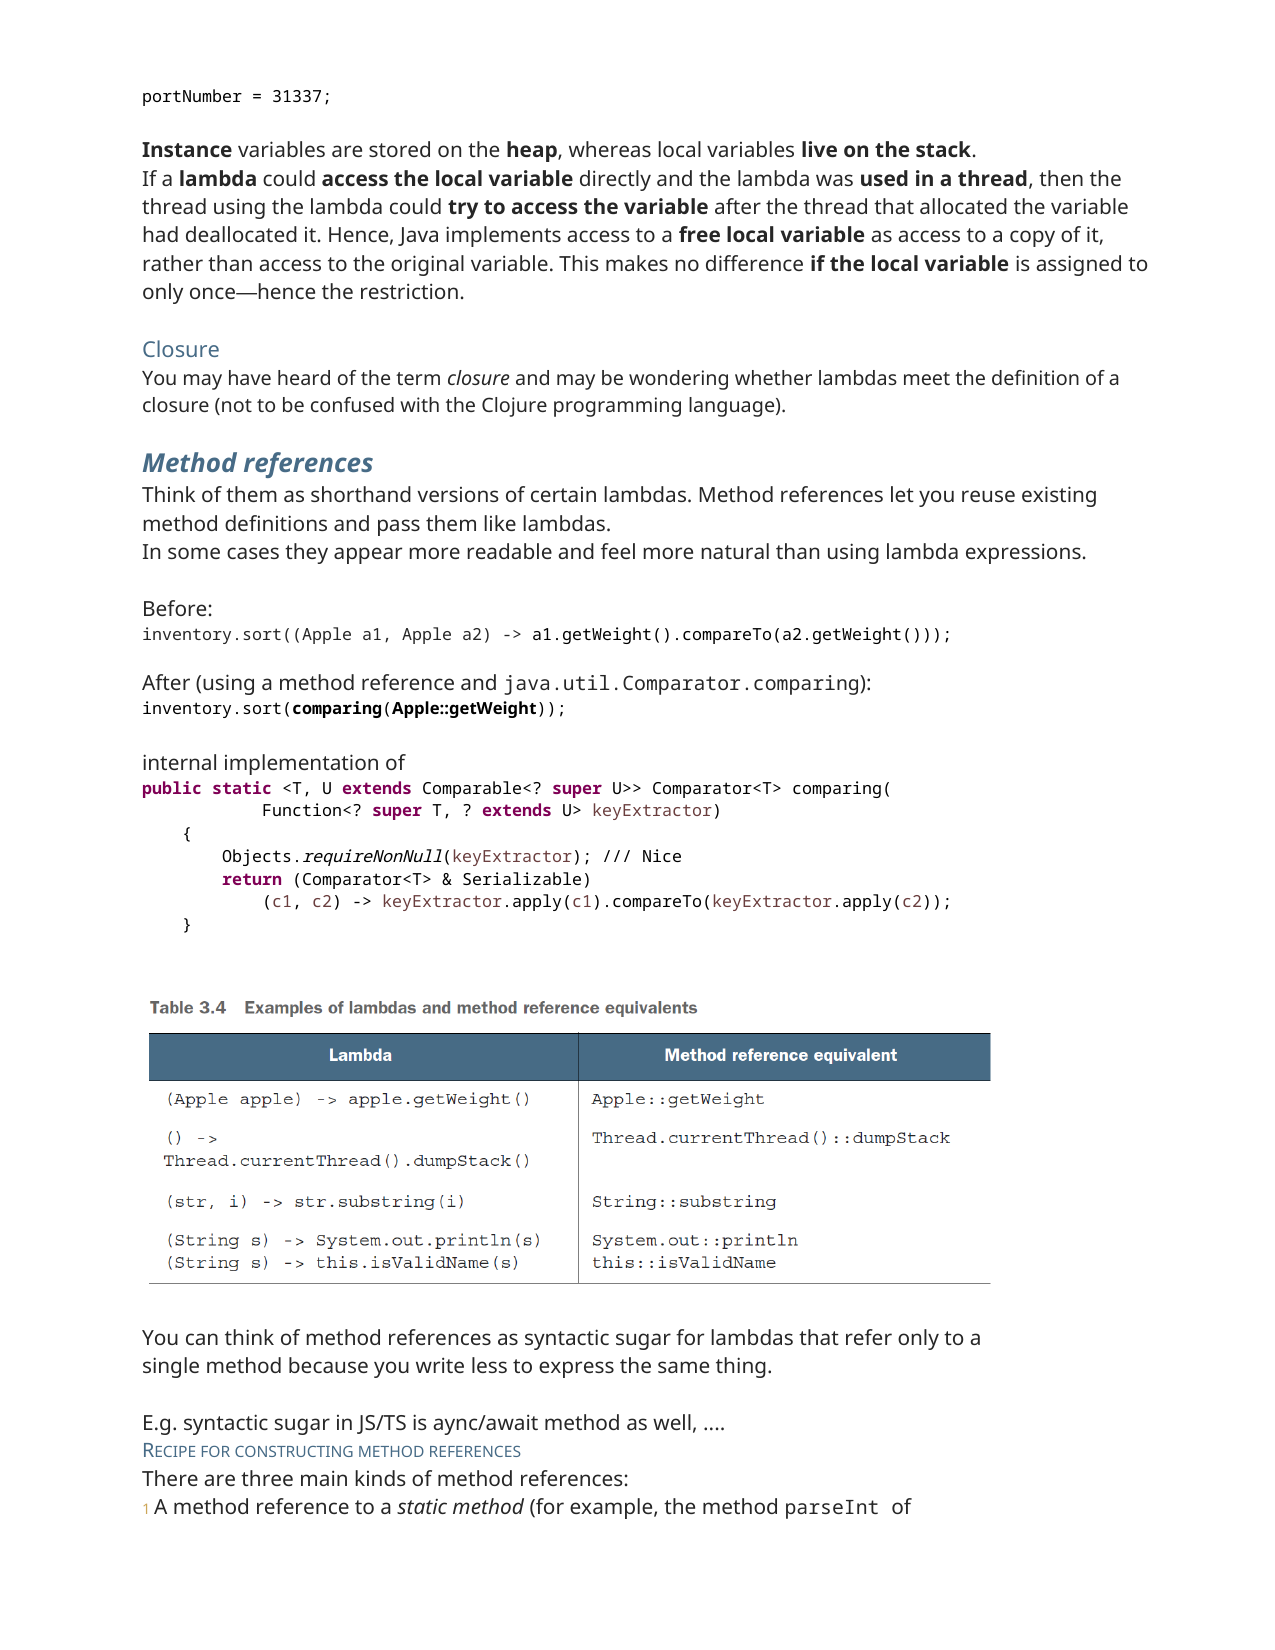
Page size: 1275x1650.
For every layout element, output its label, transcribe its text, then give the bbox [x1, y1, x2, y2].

text Think of them as shorthand versions of certain lambdas. Method references let you reuse existing method definitions and pass them like lambdas. [142, 481, 1149, 537]
text return (Comparator<T> & Serializable) [142, 867, 1149, 890]
text 1 A method reference to a static method (for example, the method parseInt of [142, 1492, 1149, 1521]
text After (using a method reference and java.util.Comparator.comparing): [142, 668, 1149, 697]
text In some cases they appear more readable and feel more natural than using lambda expressions. [142, 537, 1149, 566]
text } [142, 912, 1149, 935]
text Before: [142, 594, 1149, 623]
text If a lambda could access the local variable directly and the lambda was used in a thread, then the thread using the lambda could try to access the variable after the thread that allocated the variable had deallocated it. Hence, Java implements access to a free local variable as access to a copy of it, rather than access to the original variable. This makes no difference if the local variable is assigned to only once—hence the restriction. [142, 164, 1149, 306]
text public static <T, U extends Comparable<? super U>> Comparator<T> comparing( [142, 776, 1149, 799]
text Closure [142, 334, 1149, 364]
text RECIPE FOR CONSTRUCTING METHOD REFERENCES [142, 1437, 1149, 1464]
text (c1, c2) -> keyExtractor.apply(c1).compareTo(keyExtractor.apply(c2)); [142, 890, 1149, 912]
text single method because you write less to express the same thing. [142, 1351, 1149, 1380]
text You can think of method references as syntactic sugar for lambdas that refer only to a [142, 1323, 1149, 1351]
text You may have heard of the term closure and may be wondering whether lambdas meet the definition of a closure (not to be confused with the Clojure programming language). [142, 364, 1149, 418]
text There are three main kinds of method references: [142, 1464, 1149, 1492]
text inventory.sort((Apple a1, Apple a2) -> a1.getWeight().compareTo(a2.getWeight())); [142, 623, 1149, 646]
text Method references [142, 445, 1149, 481]
text inventory.sort(comparing(Apple::getWeight)); [142, 697, 1149, 719]
text Function<? super T, ? extends U> keyExtractor) [142, 799, 1149, 822]
text Objects.requireNonNull(keyExtractor); /// Nice [142, 844, 1149, 867]
text E.g. syntactic sugar in JS/TS is aync/await method as well, .... [142, 1408, 1149, 1437]
text internal implementation of [142, 748, 1149, 776]
text Instance variables are stored on the heap, whereas local variables live on the stack. [142, 135, 1149, 164]
text { [142, 822, 1149, 844]
text portNumber = 31337; [142, 84, 1149, 107]
